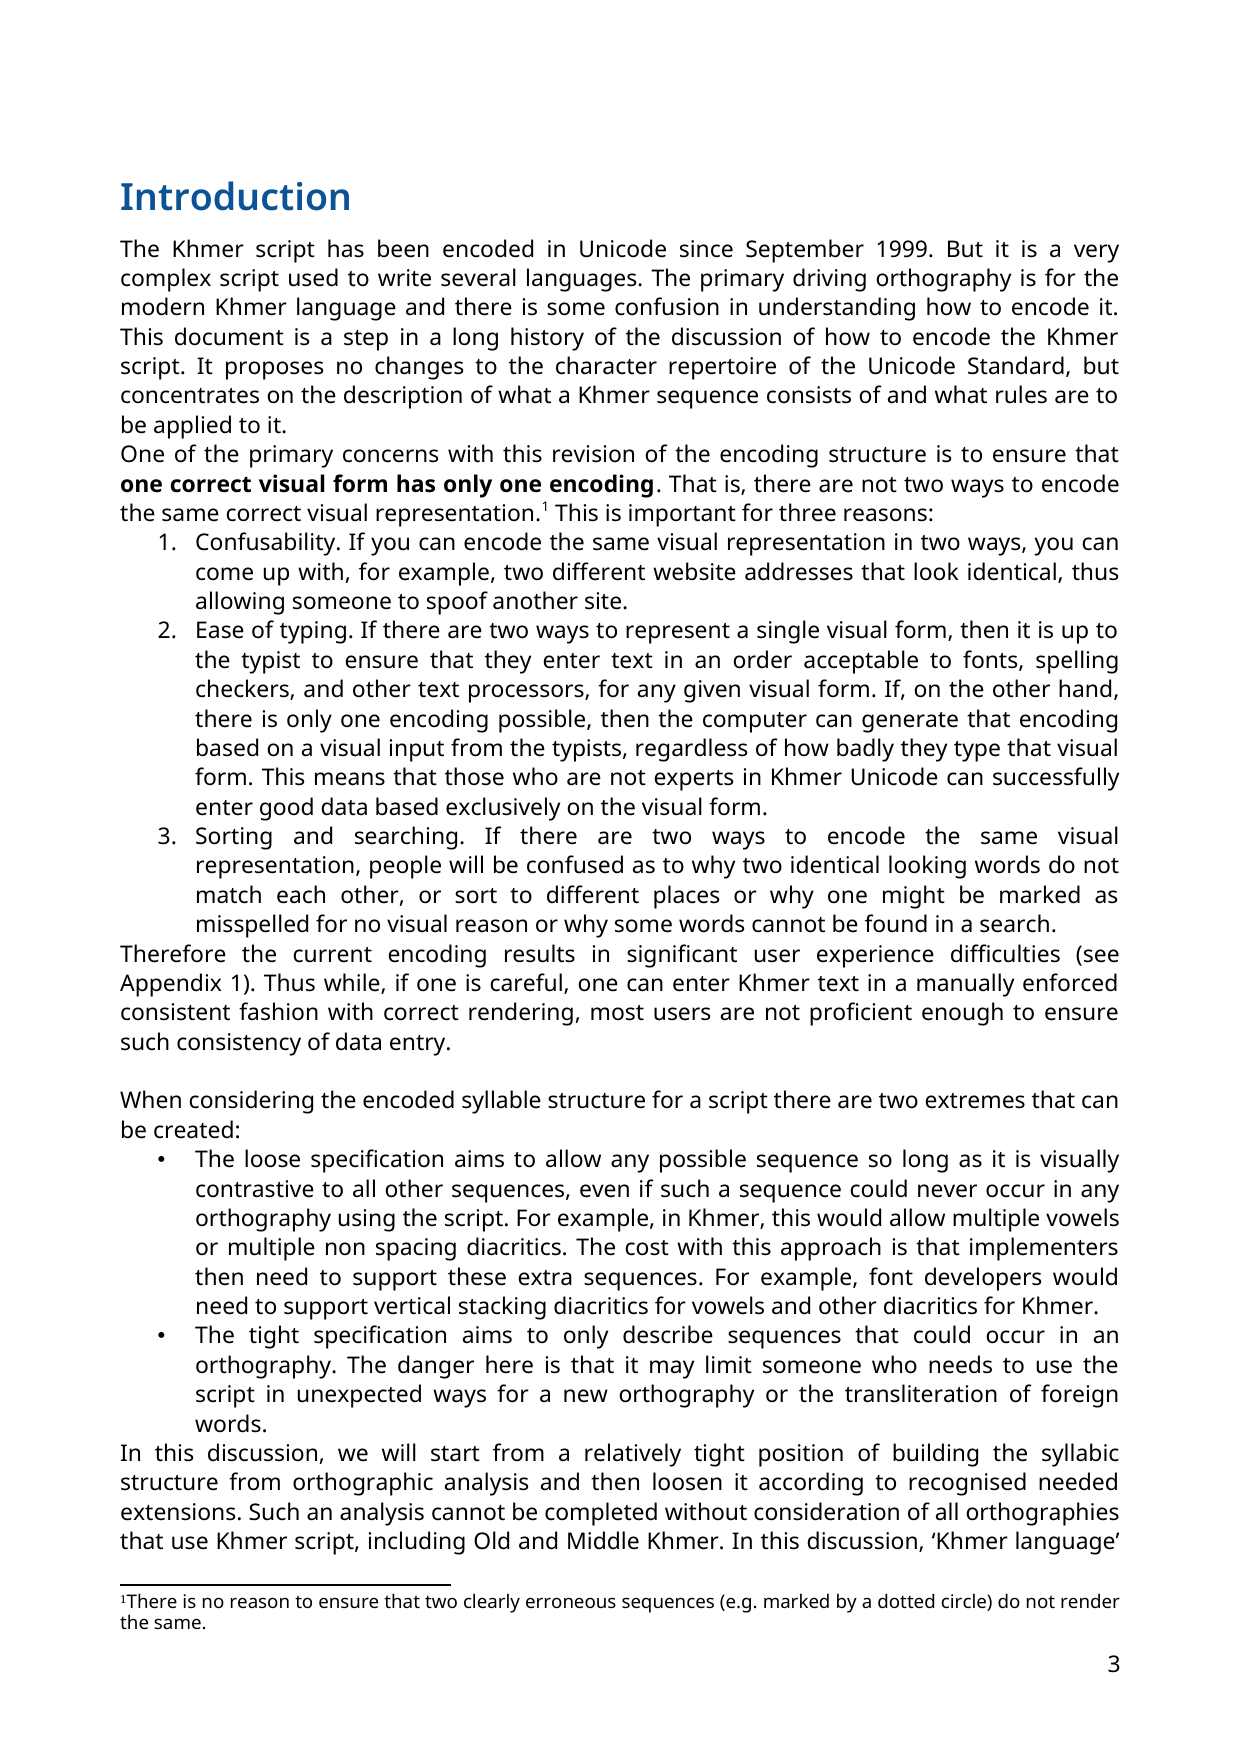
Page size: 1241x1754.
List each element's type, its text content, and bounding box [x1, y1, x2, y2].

subtitle Introduction [120, 170, 1121, 221]
list Sorting and searching. If there are two ways to encode the same visual representation, people will be confused as to why two identical looking words do not match each other, or sort to different places or why one might be marked as misspelled for no visual reason or why some words cannot be found in a search. [157, 821, 1121, 938]
text One of the primary concerns with this revision of the encoding structure is to ensure that one correct visual form has only one encoding. That is, there are not two ways to encode the same correct visual representation. This is important for three reasons: [120, 439, 1121, 527]
text In this discussion, we will start from a relatively tight position of building the syllabic structure from orthographic analysis and then loosen it according to recognised needed extensions. Such an analysis cannot be completed without consideration of all orthographies that use Khmer script, including Old and Middle Khmer. In this discussion, ‘Khmer language’ [120, 1438, 1121, 1555]
text When considering the encoded syllable structure for a script there are two extremes that can be created: [120, 1085, 1121, 1144]
list Confusability. If you can encode the same visual representation in two ways, you can come up with, for example, two different website addresses that look identical, thus allowing someone to spoof another site. [157, 527, 1121, 615]
text Therefore the current encoding results in significant user experience difficulties (see Appendix 1). Thus while, if one is careful, one can enter Khmer text in a manually enforced consistent fashion with correct rendering, most users are not proficient enough to ensure such consistency of data entry. [120, 938, 1121, 1056]
list The tight specification aims to only describe sequences that could occur in an orthography. The danger here is that it may limit someone who needs to use the script in unexpected ways for a new orthography or the transliteration of foreign words. [157, 1320, 1121, 1438]
list Ease of typing. If there are two ways to represent a single visual form, then it is up to the typist to ensure that they enter text in an order acceptable to fonts, spelling checkers, and other text processors, for any given visual form. If, on the other hand, there is only one encoding possible, then the computer can generate that encoding based on a visual input from the typists, regardless of how badly they type that visual form. This means that those who are not experts in Khmer Unicode can successfully enter good data based exclusively on the visual form. [157, 615, 1121, 821]
text The Khmer script has been encoded in Unicode since September 1999. But it is a very complex script used to write several languages. The primary driving orthography is for the modern Khmer language and there is some confusion in understanding how to encode it. This document is a step in a long history of the discussion of how to encode the Khmer script. It proposes no changes to the character repertoire of the Unicode Standard, but concentrates on the description of what a Khmer sequence consists of and what rules are to be applied to it. [120, 233, 1121, 439]
text There is no reason to ensure that two clearly erroneous sequences (e.g. marked by a dotted circle) do not render the same. [120, 1591, 1121, 1633]
list The loose specification aims to allow any possible sequence so long as it is visually contrastive to all other sequences, even if such a sequence could never occur in any orthography using the script. For example, in Khmer, this would allow multiple vowels or multiple non spacing diacritics. The cost with this approach is that implementers then need to support these extra sequences. For example, font developers would need to support vertical stacking diacritics for vowels and other diacritics for Khmer. [157, 1144, 1121, 1320]
